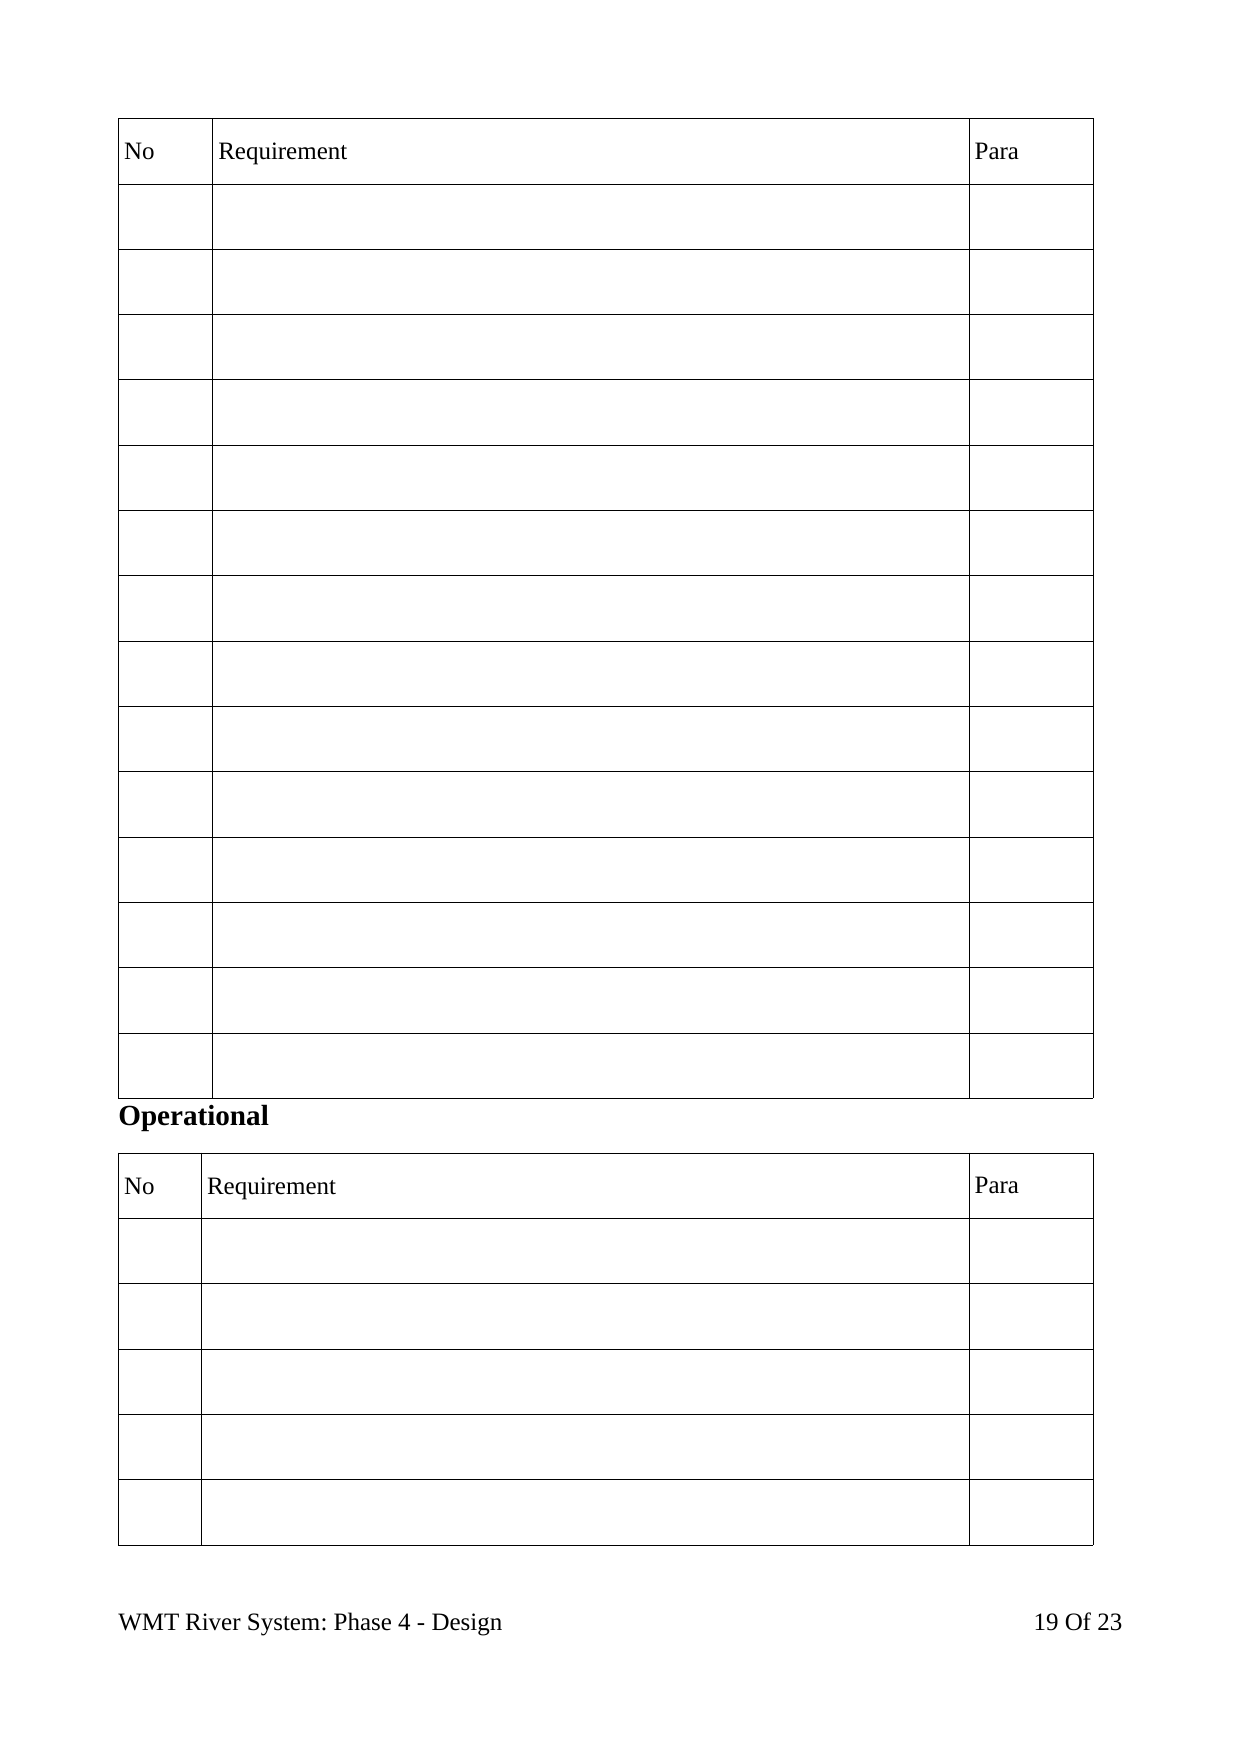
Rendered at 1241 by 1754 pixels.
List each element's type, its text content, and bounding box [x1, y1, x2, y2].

table_cell [970, 838, 1093, 902]
subtitle Operational [118, 1098, 1122, 1131]
table_cell [202, 1284, 969, 1349]
table_cell [970, 576, 1093, 641]
table_cell [119, 1219, 201, 1283]
table_cell [119, 838, 212, 902]
table_cell [213, 185, 969, 249]
table_header Requirement [213, 119, 969, 183]
table_cell [970, 380, 1093, 445]
table_cell [213, 642, 969, 706]
table_cell [213, 707, 969, 771]
table_header No [119, 119, 212, 183]
table_cell [970, 1480, 1093, 1544]
table_cell [970, 185, 1093, 249]
table_cell [970, 446, 1093, 510]
table_header No [119, 1154, 201, 1218]
table_cell [970, 1415, 1093, 1479]
table_cell [202, 1350, 969, 1414]
table_cell [213, 315, 969, 379]
table_cell [119, 1284, 201, 1349]
table_cell [119, 1480, 201, 1544]
table_cell [119, 968, 212, 1032]
table_cell [970, 315, 1093, 379]
table_cell [119, 1034, 212, 1098]
table_cell [202, 1480, 969, 1544]
table_cell [119, 903, 212, 967]
table_cell [119, 315, 212, 379]
table_cell [970, 511, 1093, 575]
table_header Para [970, 119, 1093, 183]
table_cell [213, 772, 969, 837]
table_header Requirement [202, 1154, 969, 1218]
table_cell [970, 968, 1093, 1032]
table_cell [213, 576, 969, 641]
table_cell [213, 838, 969, 902]
table_cell [202, 1415, 969, 1479]
table_cell [213, 903, 969, 967]
table_cell [119, 707, 212, 771]
table_cell [202, 1219, 969, 1283]
table_cell [119, 1415, 201, 1479]
table_cell [970, 642, 1093, 706]
table_cell [213, 511, 969, 575]
table_cell [213, 446, 969, 510]
table_cell [970, 1284, 1093, 1349]
table_cell [119, 576, 212, 641]
table_cell [970, 1350, 1093, 1414]
table_cell [119, 185, 212, 249]
table_cell [970, 772, 1093, 837]
table_cell [213, 250, 969, 314]
table_cell [970, 1219, 1093, 1283]
table_cell [213, 380, 969, 445]
table_cell [970, 707, 1093, 771]
table_cell [213, 1034, 969, 1098]
table_cell [119, 642, 212, 706]
table_cell [970, 1034, 1093, 1098]
table_cell [970, 250, 1093, 314]
table_cell [119, 1350, 201, 1414]
table_header Para [970, 1154, 1093, 1218]
table_cell [119, 380, 212, 445]
table_cell [119, 250, 212, 314]
table_cell [213, 968, 969, 1032]
table_cell [119, 772, 212, 837]
table_cell [119, 446, 212, 510]
table_cell [970, 903, 1093, 967]
table_cell [119, 511, 212, 575]
